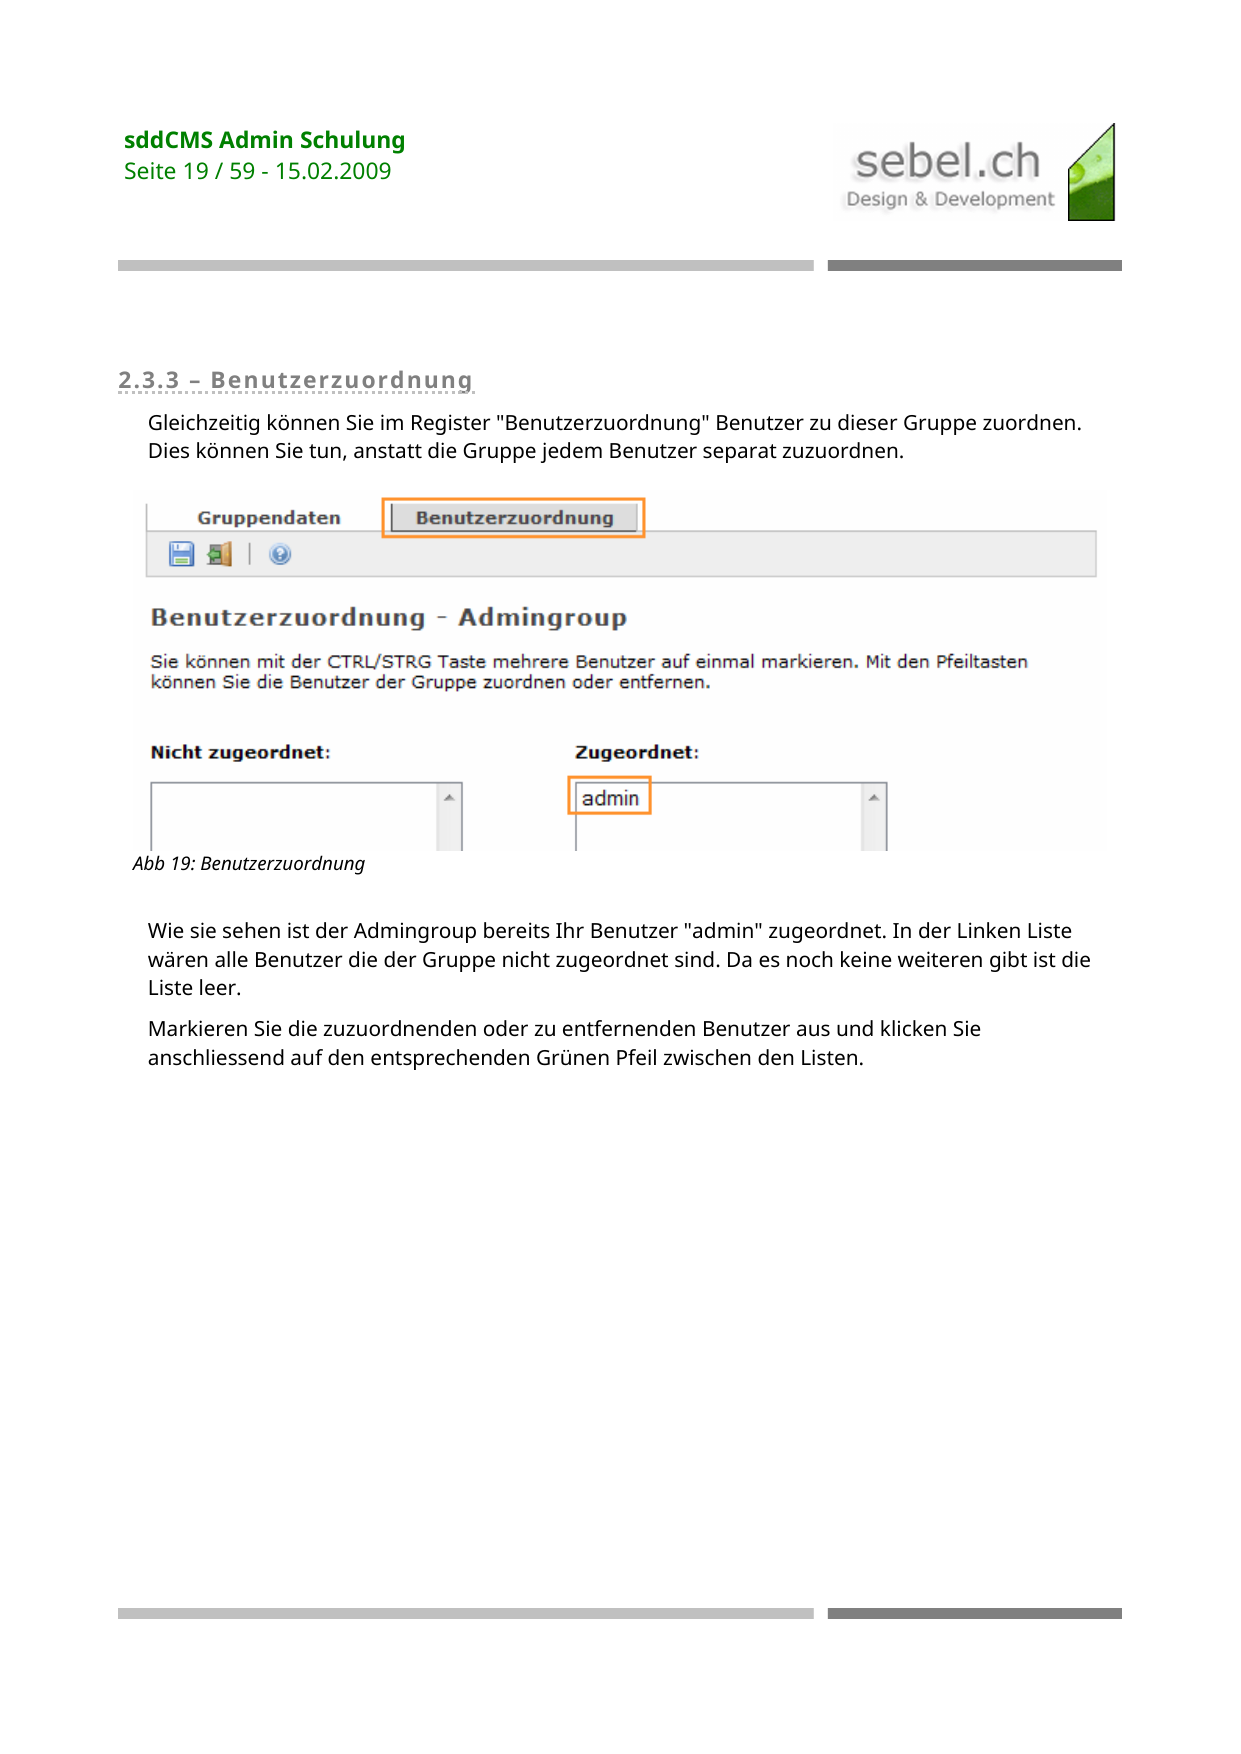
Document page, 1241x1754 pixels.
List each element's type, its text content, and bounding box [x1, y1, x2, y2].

picture [118, 1608, 1122, 1619]
picture [132, 490, 1108, 851]
text Wie sie sehen ist der Admingroup bereits Ihr Benutzer "admin" zugeordnet. In der Linken Liste wären alle Benutzer die der Gruppe nicht zugeordnet sind. Da es noch keine weiteren gibt ist die Liste leer. [148, 917, 1122, 1002]
picture [118, 260, 1122, 271]
text Markieren Sie die zuzuordnenden oder zu entfernenden Benutzer aus und klicken Sie anschliessend auf den entsprechenden Grünen Pfeil zwischen den Listen. [148, 1014, 1122, 1071]
text Gleichzeitig können Sie im Register "Benutzerzuordnung" Benutzer zu dieser Gruppe zuordnen. Dies können Sie tun, anstatt die Gruppe jedem Benutzer separat zuzuordnen. [148, 408, 1122, 465]
subtitle 2.3.3 – Benutzerzuordnung [118, 364, 1122, 396]
text Abb 19: Benutzerzuordnung [133, 851, 1107, 876]
